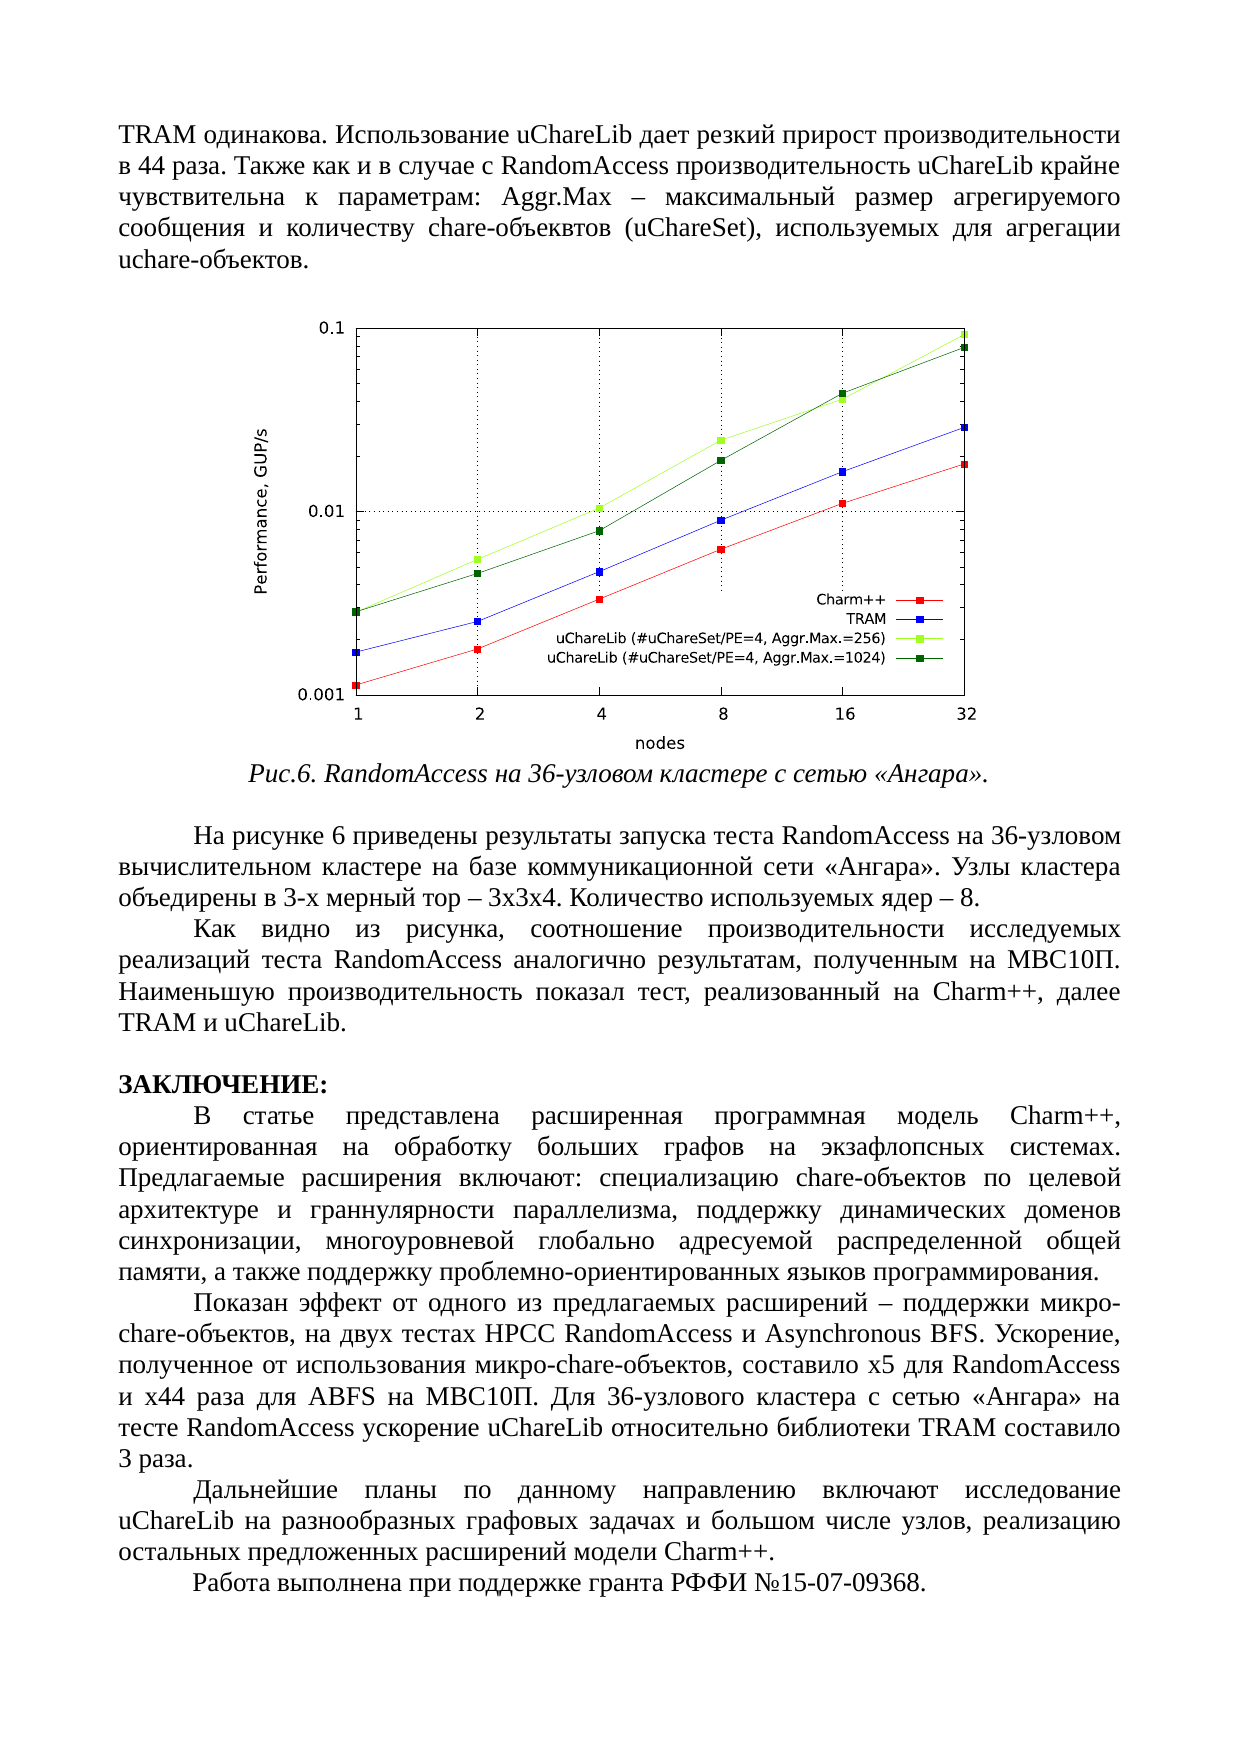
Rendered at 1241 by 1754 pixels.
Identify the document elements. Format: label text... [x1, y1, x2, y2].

text TRAM одинакова. Использование uChareLib дает резкий прирост производительности в 44 раза. Также как и в случае с RandomAccess производительность uChareLib крайне чувствительна к параметрам: Aggr.Max – максимальный размер агрегируемого сообщения и количеству chare-объеквтов (uСhareSet), используемых для агрегации uchare-объектов. [118, 118, 1122, 274]
text Показан эффект от одного из предлагаемых расширений – поддержки микро-chare-объектов, на двух тестах HPCC RandomAccess и Asynchronous BFS. Ускорение, полученное от использования микро-chare-объектов, составило x5 для RandomAccess и x44 раза для ABFS на МВС10П. Для 36-узлового кластера с сетью «Ангара» на тесте RandomAccess ускорение uChareLib относительно библиотеки TRAM составило 3 раза. [118, 1286, 1122, 1473]
text Рис.6. RandomAccess на 36-узловом кластере с сетью «Ангара». [118, 757, 1122, 788]
text На рисунке 6 приведены результаты запуска теста RandomAccess на 36-узловом вычислительном кластере на базе коммуникационной сети «Ангара». Узлы кластера объедирены в 3-х мерный тор – 3x3x4. Количество используемых ядер – 8. [118, 819, 1122, 912]
text Дальнейшие планы по данному направлению включают исследование uСhareLib на разнообразных графовых задачах и большом числе узлов, реализацию остальных предложенных расширений модели Charm++. [118, 1473, 1122, 1566]
text В статье представлена расширенная программная модель Charm++, ориентированная на обработку больших графов на экзафлопсных системах. Предлагаемые расширения включают: специализацию chare-объектов по целевой архитектуре и граннулярности параллелизма, поддержку динамических доменов синхронизации, многоуровневой глобально адресуемой распределенной общей памяти, а также поддержку проблемно-ориентированных языков программирования. [118, 1099, 1122, 1286]
text Как видно из рисунка, соотношение производительности исследуемых реализаций теста RandomAccess аналогично результатам, полученным на МВС10П. Наименьшую производительность показал тест, реализованный на Charm++, далее TRAM и uChareLib. [118, 912, 1122, 1037]
text Работа выполнена при поддержке гранта РФФИ №15-07-09368. [118, 1566, 1122, 1598]
text ЗАКЛЮЧЕНИЕ: [118, 1068, 1122, 1099]
